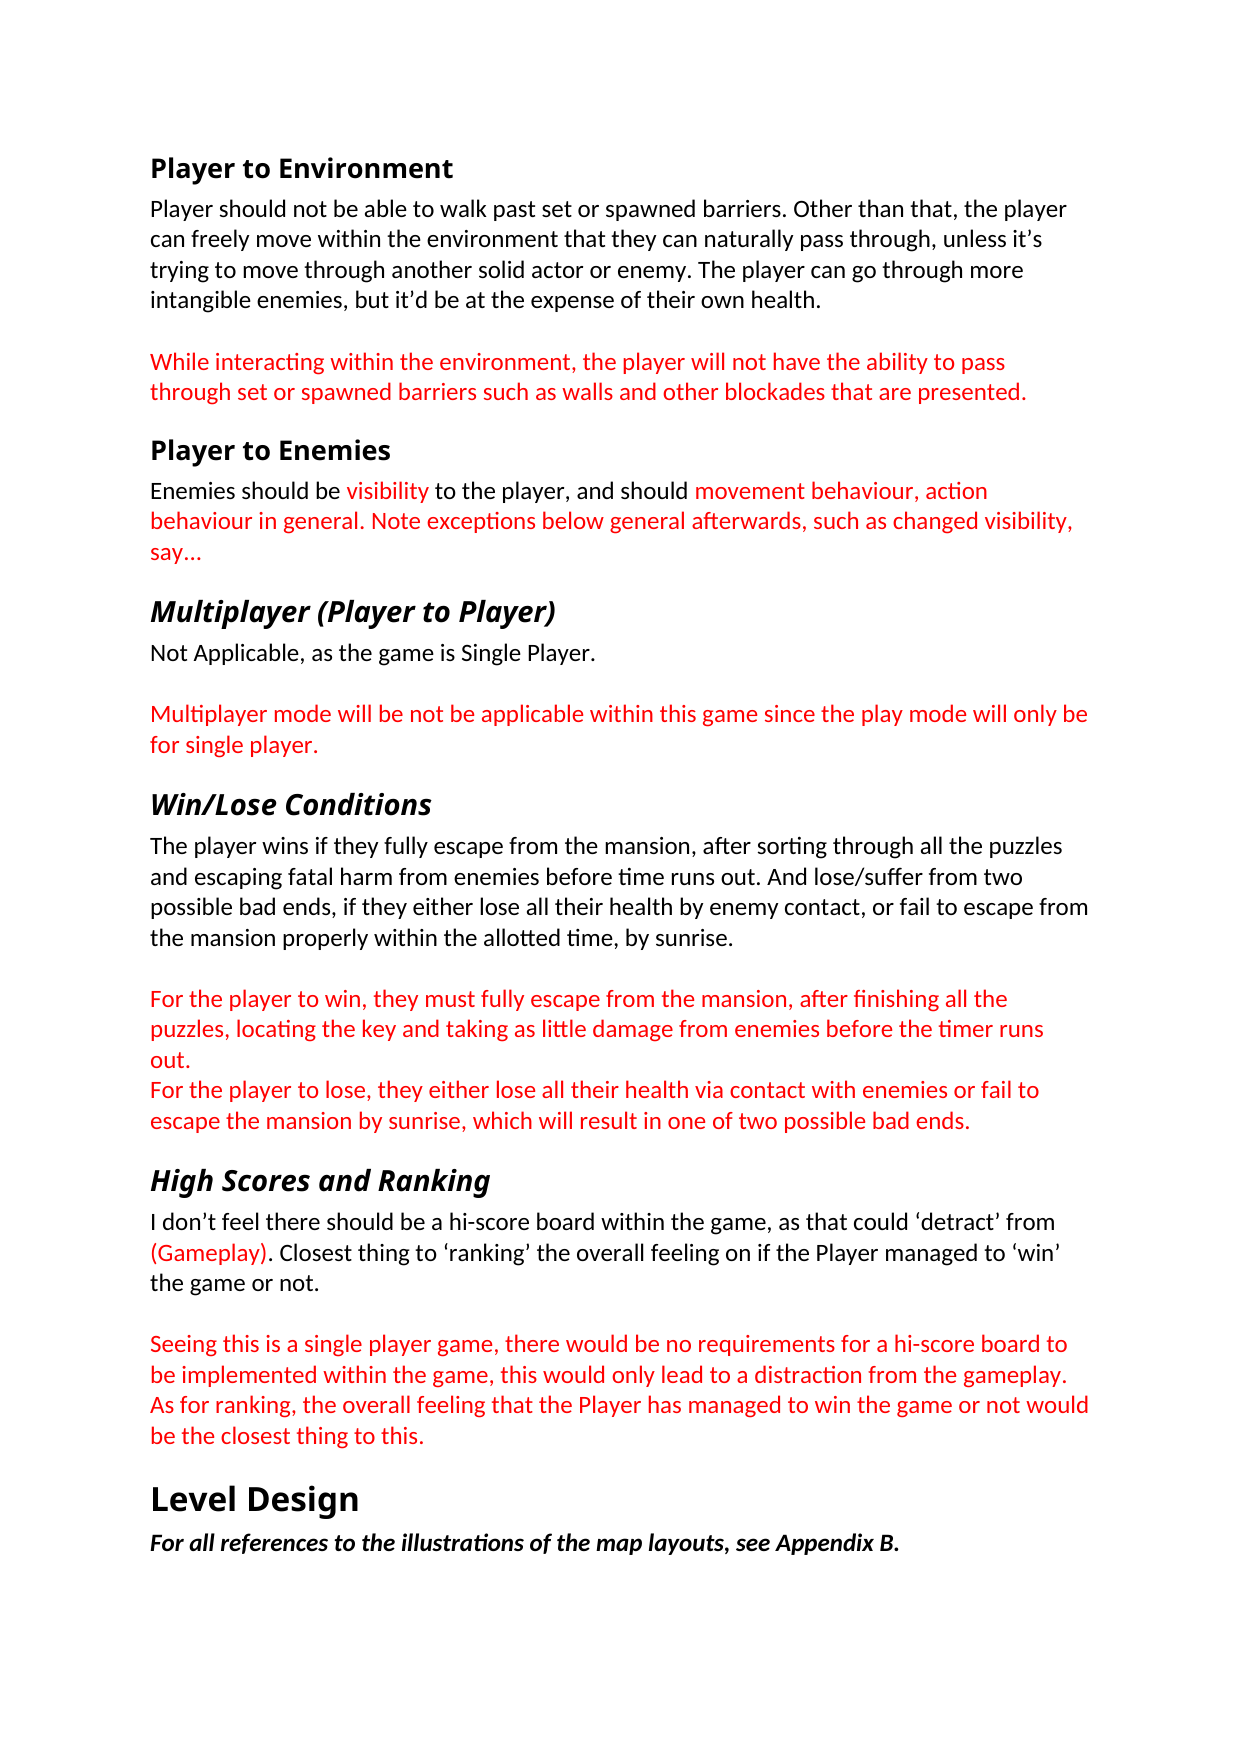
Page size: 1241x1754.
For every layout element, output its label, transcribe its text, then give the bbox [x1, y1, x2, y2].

text While interacting within the environment, the player will not have the ability to pass through set or spawned barriers such as walls and other blockades that are presented. [150, 346, 1090, 407]
text Enemies should be visibility to the player, and should movement behaviour, action behaviour in general. Note exceptions below general afterwards, such as changed visibility, say... [150, 475, 1090, 566]
text High Scores and Ranking [150, 1161, 1090, 1200]
text For the player to lose, they either lose all their health via contact with enemies or fail to escape the mansion by sunrise, which will result in one of two possible bad ends. [150, 1074, 1090, 1136]
text I don’t feel there should be a hi-score board within the game, as that could ‘detract’ from (Gameplay). Closest thing to ‘ranking’ the overall feeling on if the Player managed to ‘win’ the game or not. [150, 1207, 1090, 1298]
text Not Applicable, as the game is Single Player. [150, 637, 1090, 668]
text Multiplayer (Player to Player) [150, 591, 1090, 631]
text For all references to the illustrations of the map layouts, see Appendix B. [150, 1527, 1090, 1558]
text Player to Enemies [150, 432, 1090, 469]
text For the player to win, they must fully escape from the mansion, after finishing all the puzzles, locating the key and taking as little damage from enemies before the timer runs out. [150, 983, 1090, 1074]
text Win/Lose Conditions [150, 784, 1090, 824]
text Player should not be able to walk past set or spawned barriers. Other than that, the player can freely move within the environment that they can naturally pass through, unless it’s trying to move through another solid actor or enemy. The player can go through more intangible enemies, but it’d be at the expense of their own health. [150, 193, 1090, 315]
text Level Design [150, 1476, 1090, 1521]
text Seeing this is a single player game, there would be no requirements for a hi-score board to be implemented within the game, this would only lead to a distraction from the gameplay. As for ranking, the overall feeling that the Player has managed to win the game or not would be the closest thing to this. [150, 1329, 1090, 1451]
text The player wins if they fully escape from the mansion, after sorting through all the puzzles and escaping fatal harm from enemies before time runs out. And lose/suffer from two possible bad ends, if they either lose all their health by enemy contact, or fail to escape from the mansion properly within the allotted time, by sunrise. [150, 830, 1090, 952]
text Player to Environment [150, 150, 1090, 187]
text Multiplayer mode will be not be applicable within this game since the play mode will only be for single player. [150, 698, 1090, 759]
